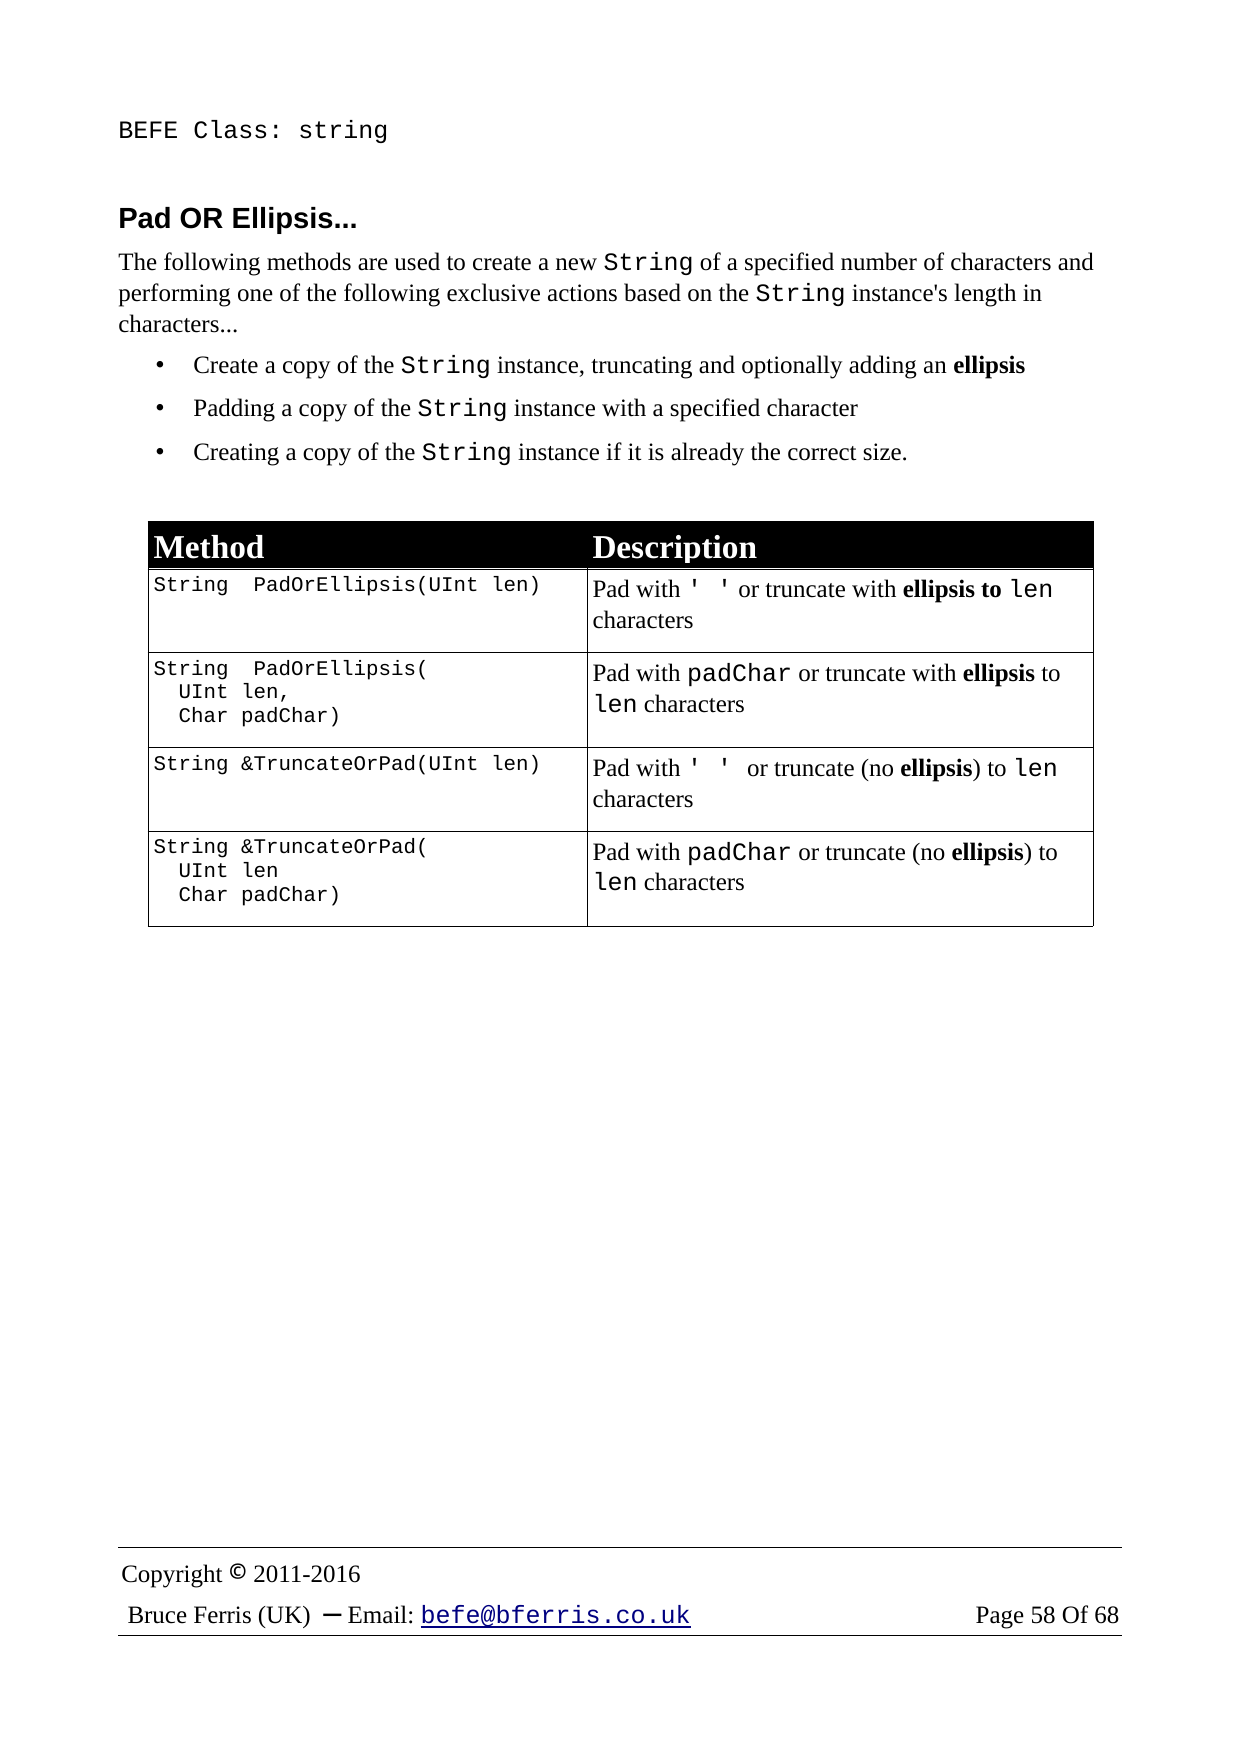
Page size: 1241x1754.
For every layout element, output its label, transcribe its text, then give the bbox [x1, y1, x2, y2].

table_cell Pad with padChar or truncate (no ellipsis) to len characters [588, 832, 1093, 926]
table_cell Pad with padChar or truncate with ellipsis to len characters [588, 653, 1093, 747]
table_cell Pad with ' ' or truncate with ellipsis to len characters [588, 570, 1093, 652]
table_header Method [149, 522, 587, 568]
subtitle Pad OR Ellipsis... [118, 201, 1122, 234]
table_cell String PadOrEllipsis(UInt len) [149, 570, 587, 652]
list Creating a copy of the String instance if it is already the correct size. [156, 437, 1122, 467]
list Create a copy of the String instance, truncating and optionally adding an ellipsis [156, 350, 1122, 381]
table_cell Pad with ' ' or truncate (no ellipsis) to len characters [588, 748, 1093, 831]
table_header Description [588, 522, 1093, 568]
list Padding a copy of the String instance with a specified character [156, 393, 1122, 424]
table_cell String &TruncateOrPad( UInt len Char padChar) [149, 832, 587, 926]
table_cell String PadOrEllipsis( UInt len, Char padChar) [149, 653, 587, 747]
text The following methods are used to create a new String of a specified number of characters and performing one of the following exclusive actions based on the String instance's length in characters... [118, 247, 1122, 337]
table_cell String &TruncateOrPad(UInt len) [149, 748, 587, 831]
